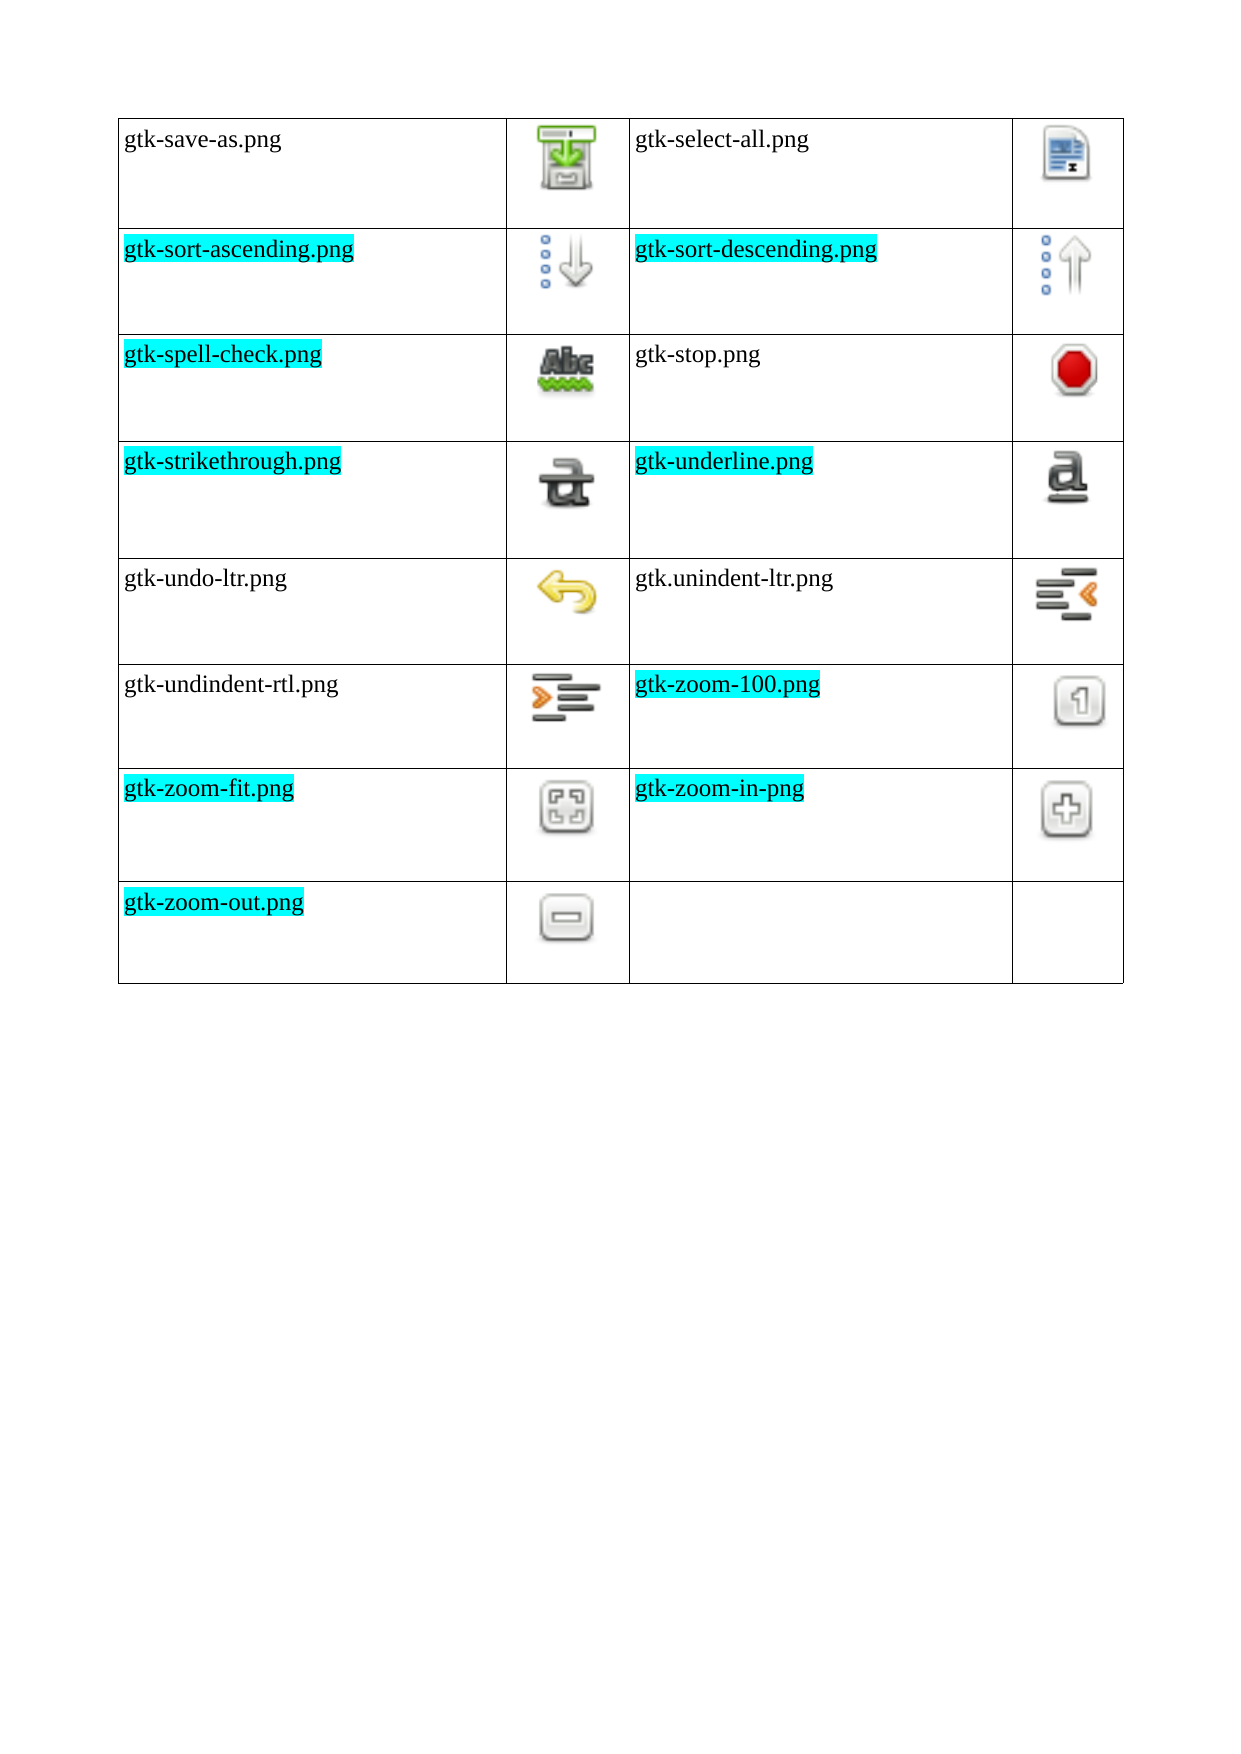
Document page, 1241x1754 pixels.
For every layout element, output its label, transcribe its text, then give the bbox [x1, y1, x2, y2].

table_cell [1013, 119, 1123, 184]
table_cell [1013, 229, 1123, 333]
table_cell gtk-sort-descending.png [630, 229, 1012, 333]
table_cell gtk-undindent-rtl.png [119, 665, 506, 768]
table_cell gtk-select-all.png [630, 119, 1012, 228]
table_cell [1013, 185, 1123, 228]
table_cell [507, 229, 629, 333]
table_cell [630, 882, 1012, 983]
table_cell gtk-zoom-fit.png [119, 769, 506, 881]
table_cell [507, 335, 629, 441]
picture [1037, 123, 1098, 185]
picture [536, 233, 599, 292]
table_cell gtk-stop.png [630, 335, 1012, 441]
table_cell gtk-zoom-in-png [630, 769, 1012, 881]
table_cell [1013, 882, 1123, 983]
picture [1036, 446, 1099, 511]
table_cell [1013, 665, 1123, 669]
table_cell [507, 670, 530, 729]
table_cell [1013, 559, 1123, 664]
picture [535, 563, 600, 624]
table_cell [507, 769, 629, 773]
table_cell [507, 559, 629, 664]
table_cell [507, 119, 629, 228]
picture [1037, 233, 1097, 299]
table_cell [507, 774, 629, 881]
table_cell gtk-underline.png [630, 442, 1012, 557]
table_cell [1013, 769, 1123, 773]
table_cell gtk-sort-ascending.png [119, 229, 506, 333]
table_cell [507, 882, 629, 983]
table_cell gtk-zoom-100.png [630, 665, 1012, 768]
table_cell gtk-undo-ltr.png [119, 559, 506, 664]
table_cell [507, 442, 629, 557]
picture [535, 123, 600, 194]
picture [530, 669, 605, 730]
picture [1047, 669, 1114, 734]
picture [536, 339, 599, 406]
table_cell [507, 730, 629, 768]
table_cell gtk.unindent-ltr.png [630, 559, 1012, 664]
table_cell [1013, 335, 1123, 441]
table_cell gtk-save-as.png [119, 119, 506, 228]
picture [1034, 773, 1101, 847]
table_cell gtk-zoom-out.png [119, 882, 506, 983]
picture [534, 446, 601, 523]
picture [532, 887, 603, 949]
table_cell [1013, 774, 1123, 881]
table_cell gtk-strikethrough.png [119, 442, 506, 557]
table_cell [507, 665, 629, 669]
table_cell [605, 670, 629, 729]
picture [1047, 339, 1103, 401]
table_cell [1013, 670, 1123, 768]
picture [1034, 563, 1101, 630]
picture [532, 773, 603, 842]
table_cell [1013, 442, 1123, 557]
table_cell gtk-spell-check.png [119, 335, 506, 441]
